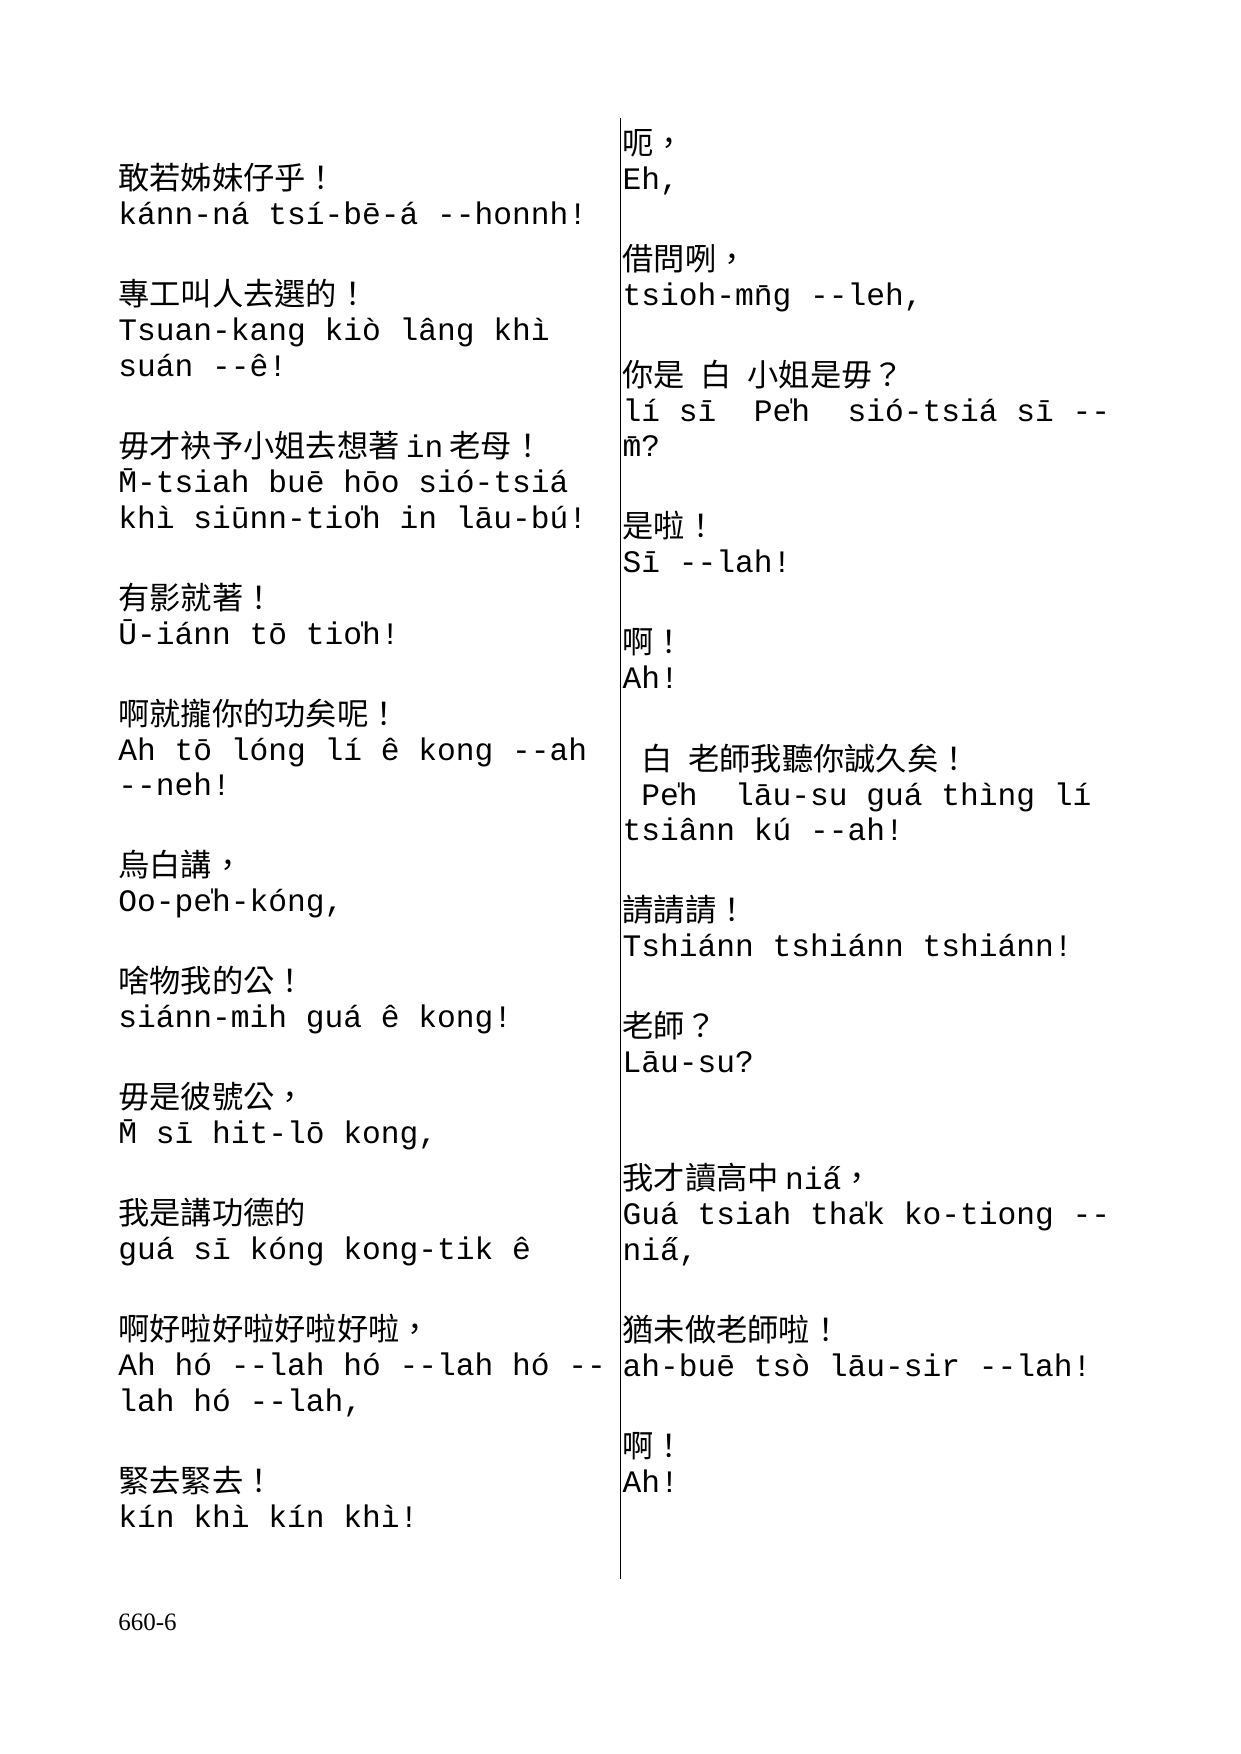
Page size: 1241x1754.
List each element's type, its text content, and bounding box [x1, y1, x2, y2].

text 我才讀高中nia̋， [622, 1153, 1122, 1199]
text M̄-tsiah buē hōo sió-tsiá khì siūnn-tio̍h in lāu-bú! [118, 467, 618, 537]
text kín khì kín khì! [118, 1501, 618, 1537]
text 啥物我的公！ [118, 956, 618, 1002]
text 白 老師我聽你誠久矣！ [622, 734, 1122, 779]
text kánn-ná tsí-bē-á --honnh! [118, 199, 618, 234]
text 老師？ [622, 1002, 1122, 1047]
text 啊好啦好啦好啦好啦， [118, 1304, 618, 1350]
text 啊就攏你的功矣呢！ [118, 689, 618, 734]
text 緊去緊去！ [118, 1456, 618, 1501]
text Tsuan-kang kiò lâng khì suán --ê! [118, 315, 618, 386]
text 有影就著！ [118, 573, 618, 618]
text 啊！ [622, 1421, 1122, 1466]
text 借問咧， [622, 234, 1122, 279]
text Oo-pe̍h-kóng, [118, 886, 618, 921]
text 毋才袂予小姐去想著in老母！ [118, 421, 618, 467]
text Ah hó --lah hó --lah hó --lah hó --lah, [118, 1350, 618, 1421]
text ah-buē tsò lāu-sir --lah! [622, 1350, 1122, 1386]
text 你是 白 小姐是毋？ [622, 350, 1122, 395]
text Pe̍h lāu-su guá thìng lí tsiânn kú --ah! [622, 779, 1122, 850]
text 烏白講， [118, 840, 618, 886]
text 我是講功德的 [118, 1188, 618, 1234]
text M̄ sī hit-lō kong, [118, 1118, 618, 1153]
text Ah! [622, 1466, 1122, 1502]
text 啊！ [622, 618, 1122, 663]
text 請請請！ [622, 886, 1122, 931]
text Eh, [622, 163, 1122, 199]
text Guá tsiah tha̍k ko-tiong --nia̋, [622, 1199, 1122, 1269]
text 猶未做老師啦！ [622, 1305, 1122, 1350]
text 敢若姊妹仔乎！ [118, 153, 618, 199]
text siánn-mih guá ê kong! [118, 1002, 618, 1037]
text 是啦！ [622, 502, 1122, 547]
text Lāu-su? [622, 1047, 1122, 1082]
text 呃， [622, 118, 1122, 163]
text guá sī kóng kong-tik ê [118, 1234, 618, 1269]
text lí sī Pe̍h sió-tsiá sī --m̄? [622, 395, 1122, 466]
text Sī --lah! [622, 547, 1122, 582]
text 毋是彼號公， [118, 1072, 618, 1118]
text Tshiánn tshiánn tshiánn! [622, 931, 1122, 966]
text tsioh-mn̄g --leh, [622, 279, 1122, 315]
text 專工叫人去選的！ [118, 269, 618, 315]
text Ū-iánn tō tio̍h! [118, 618, 618, 653]
text Ah tō lóng lí ê kong --ah --neh! [118, 734, 618, 805]
text Ah! [622, 663, 1122, 698]
